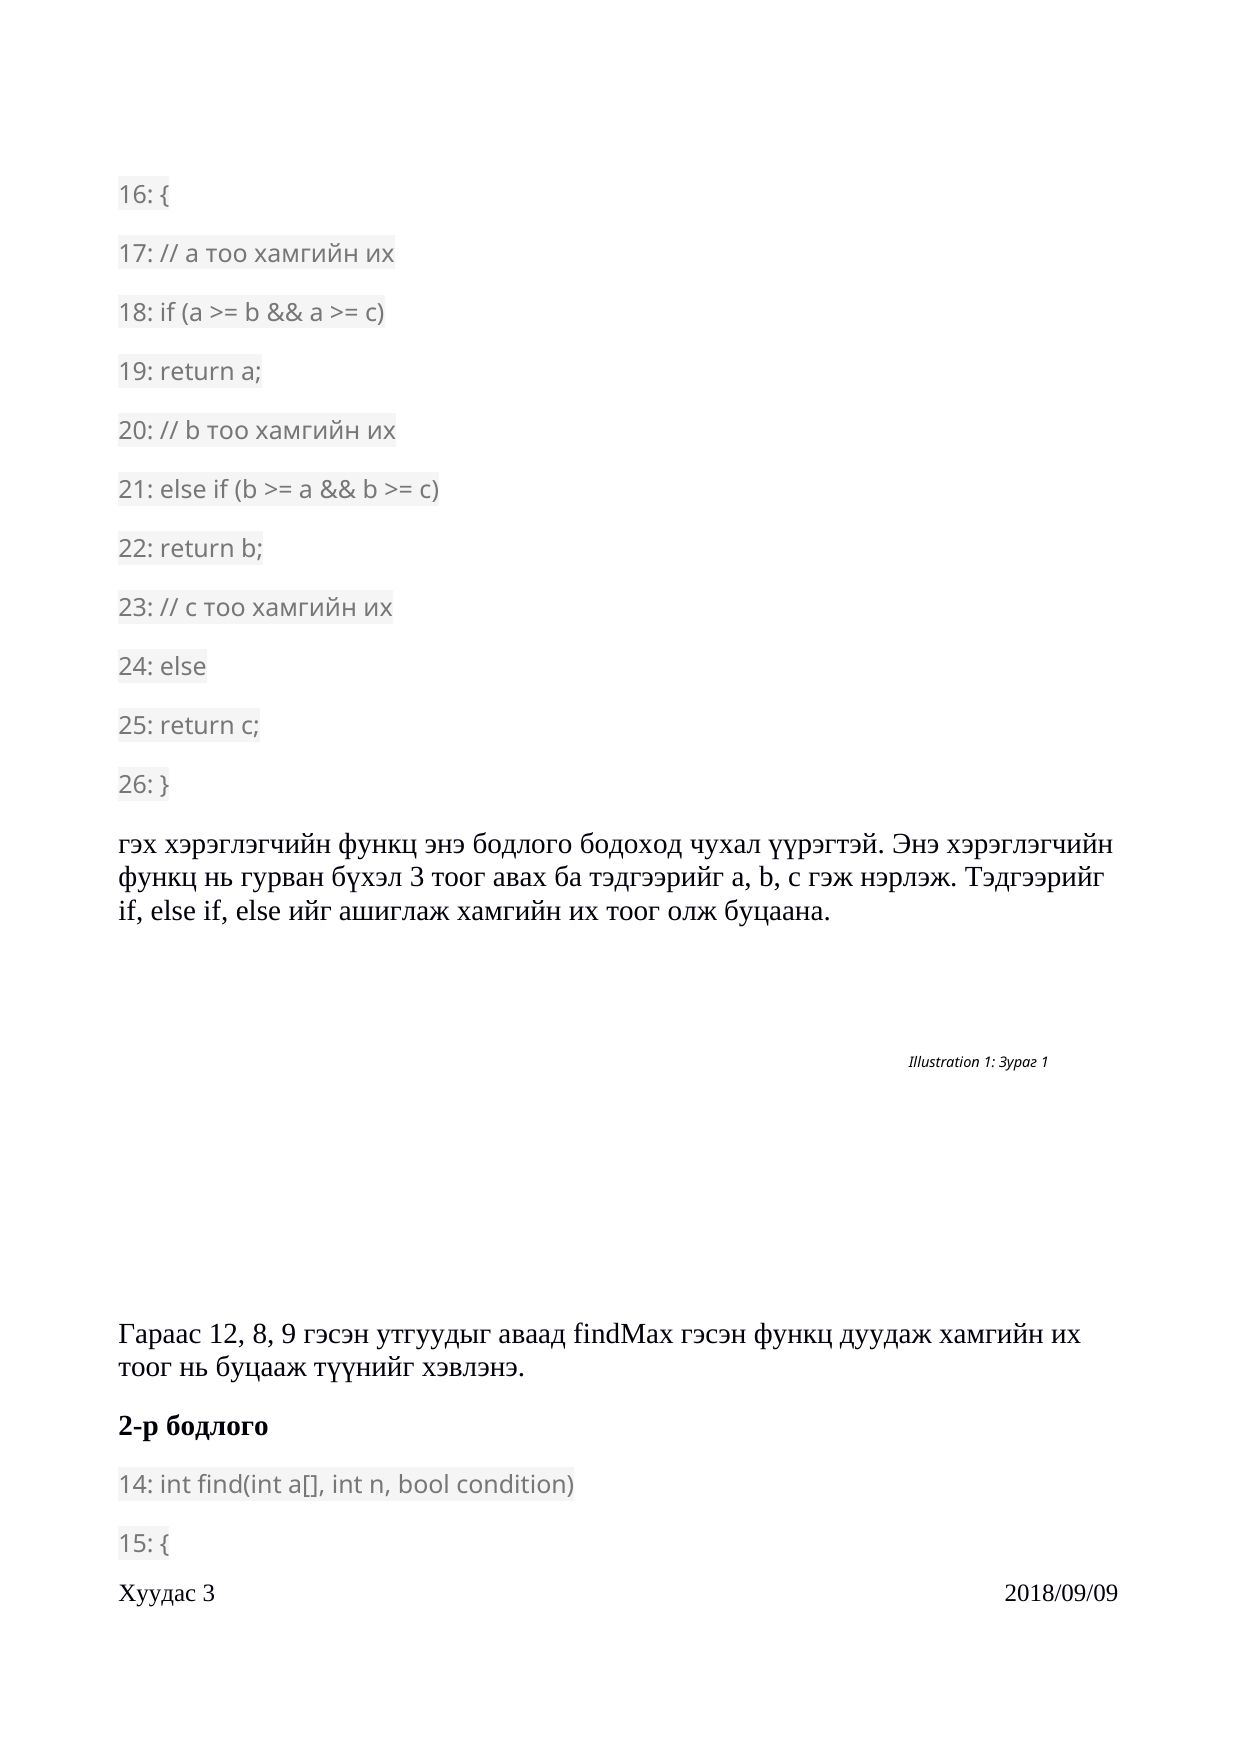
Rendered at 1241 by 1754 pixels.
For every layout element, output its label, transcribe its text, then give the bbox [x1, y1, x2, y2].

text 22: return b; [118, 531, 1122, 565]
text 24: else [118, 649, 1122, 683]
text гэх хэрэглэгчийн функц энэ бодлого бодоход чухал үүрэгтэй. Энэ хэрэглэгчийн функц нь гурван бүхэл 3 тоог авах ба тэдгээрийг a, b, c гэж нэрлэж. Тэдгээрийг if, else if, else ийг ашиглаж хамгийн их тоог олж буцаана. [118, 826, 1122, 927]
text 16: { [118, 176, 1122, 210]
text 26: } [118, 767, 1122, 801]
text 2-р бодлого [118, 1408, 1122, 1442]
text 18: if (a >= b && a >= c) [118, 294, 1122, 328]
text 15: { [118, 1526, 1122, 1560]
text 14: int find(int a[], int n, bool condition) [118, 1467, 1122, 1501]
text 19: return a; [118, 353, 1122, 388]
text 21: else if (b >= a && b >= c) [118, 472, 1122, 506]
text 25: return c; [118, 708, 1122, 742]
text Гараас 12, 8, 9 гэсэн утгуудыг аваад findMax гэсэн функц дуудаж хамгийн их тоог нь буцааж түүнийг хэвлэнэ. [118, 1316, 1122, 1383]
text 17: // а тоо хамгийн их [118, 235, 1122, 269]
text 23: // c тоо хамгийн их [118, 590, 1122, 624]
text 20: // b тоо хамгийн их [118, 413, 1122, 447]
subtitle Illustration 1: Зураг 1 [835, 1051, 1122, 1071]
